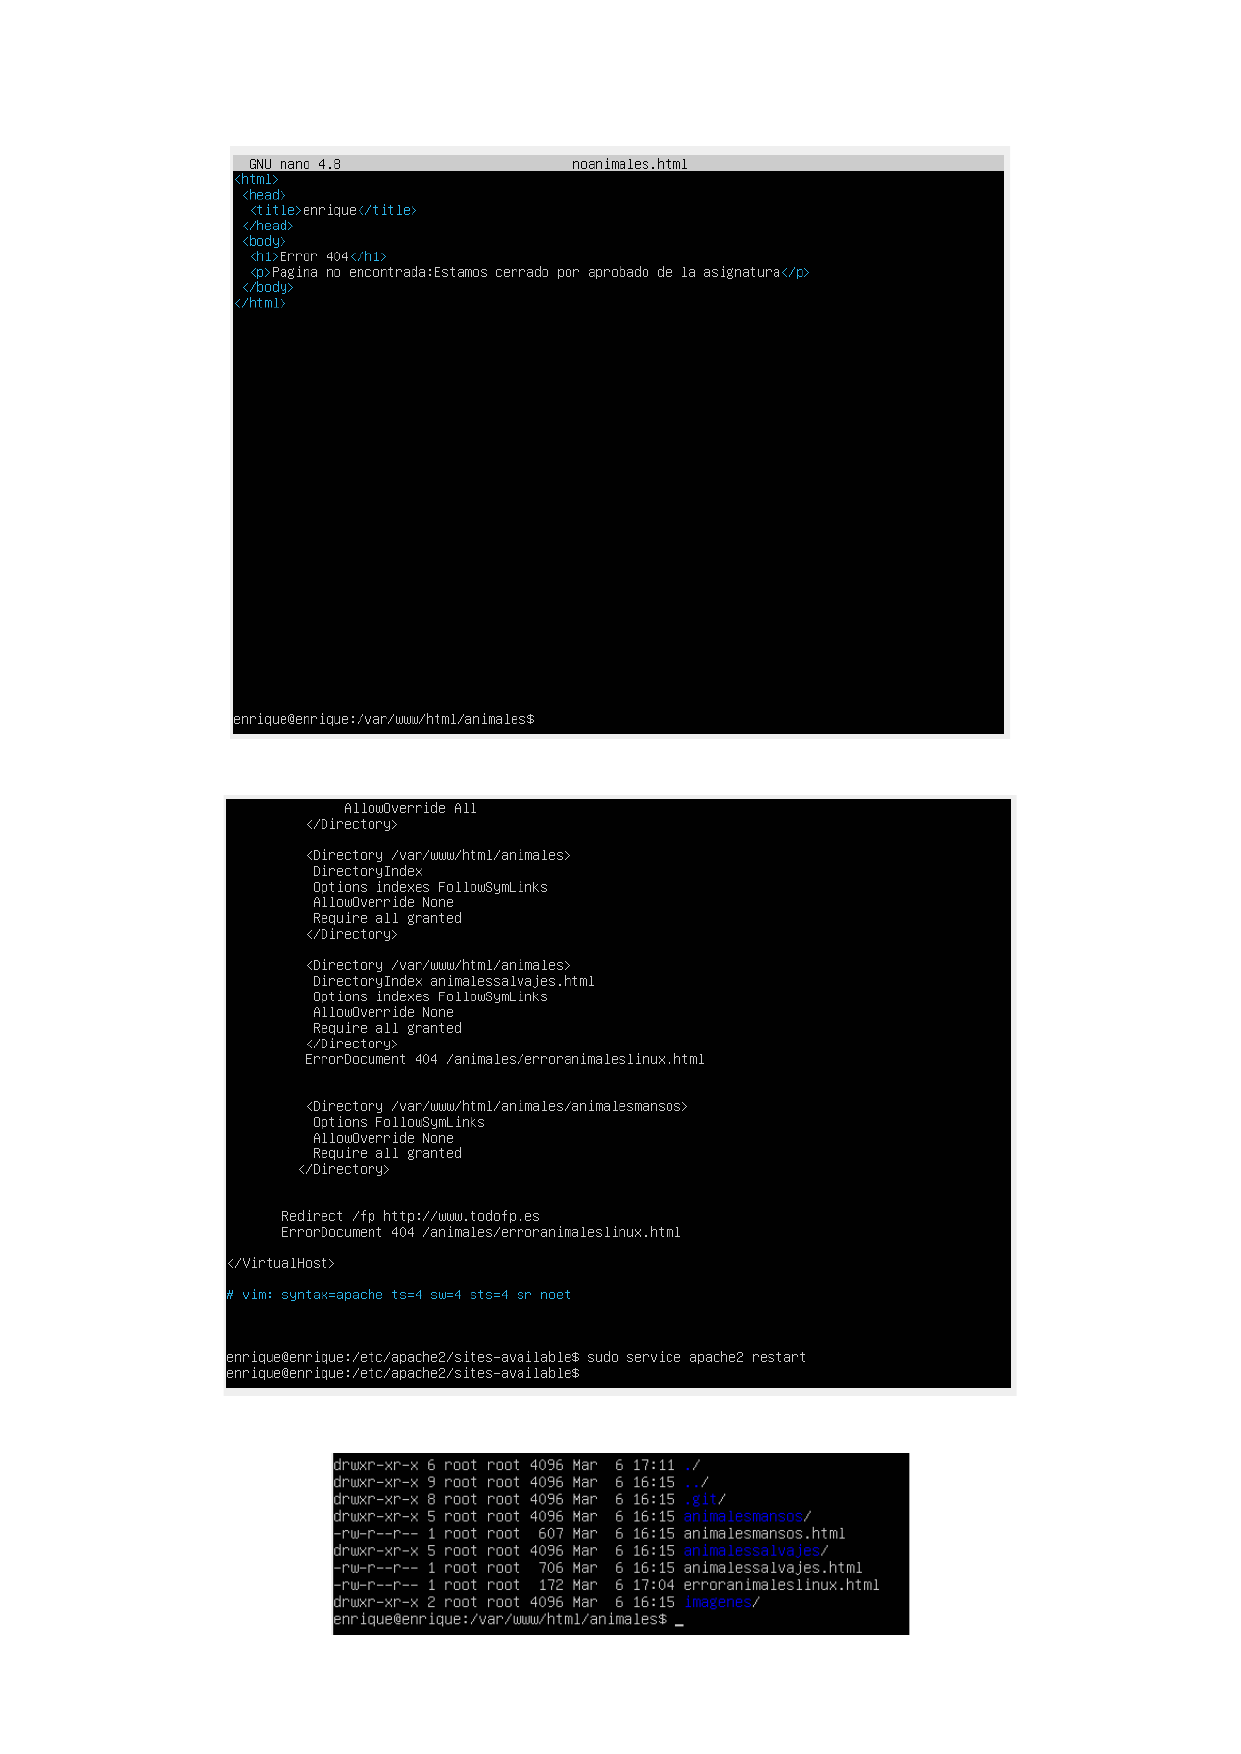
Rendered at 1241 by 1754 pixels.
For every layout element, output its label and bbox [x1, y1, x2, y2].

picture [223, 795, 1017, 1396]
picture [331, 1453, 910, 1635]
picture [230, 146, 1011, 739]
